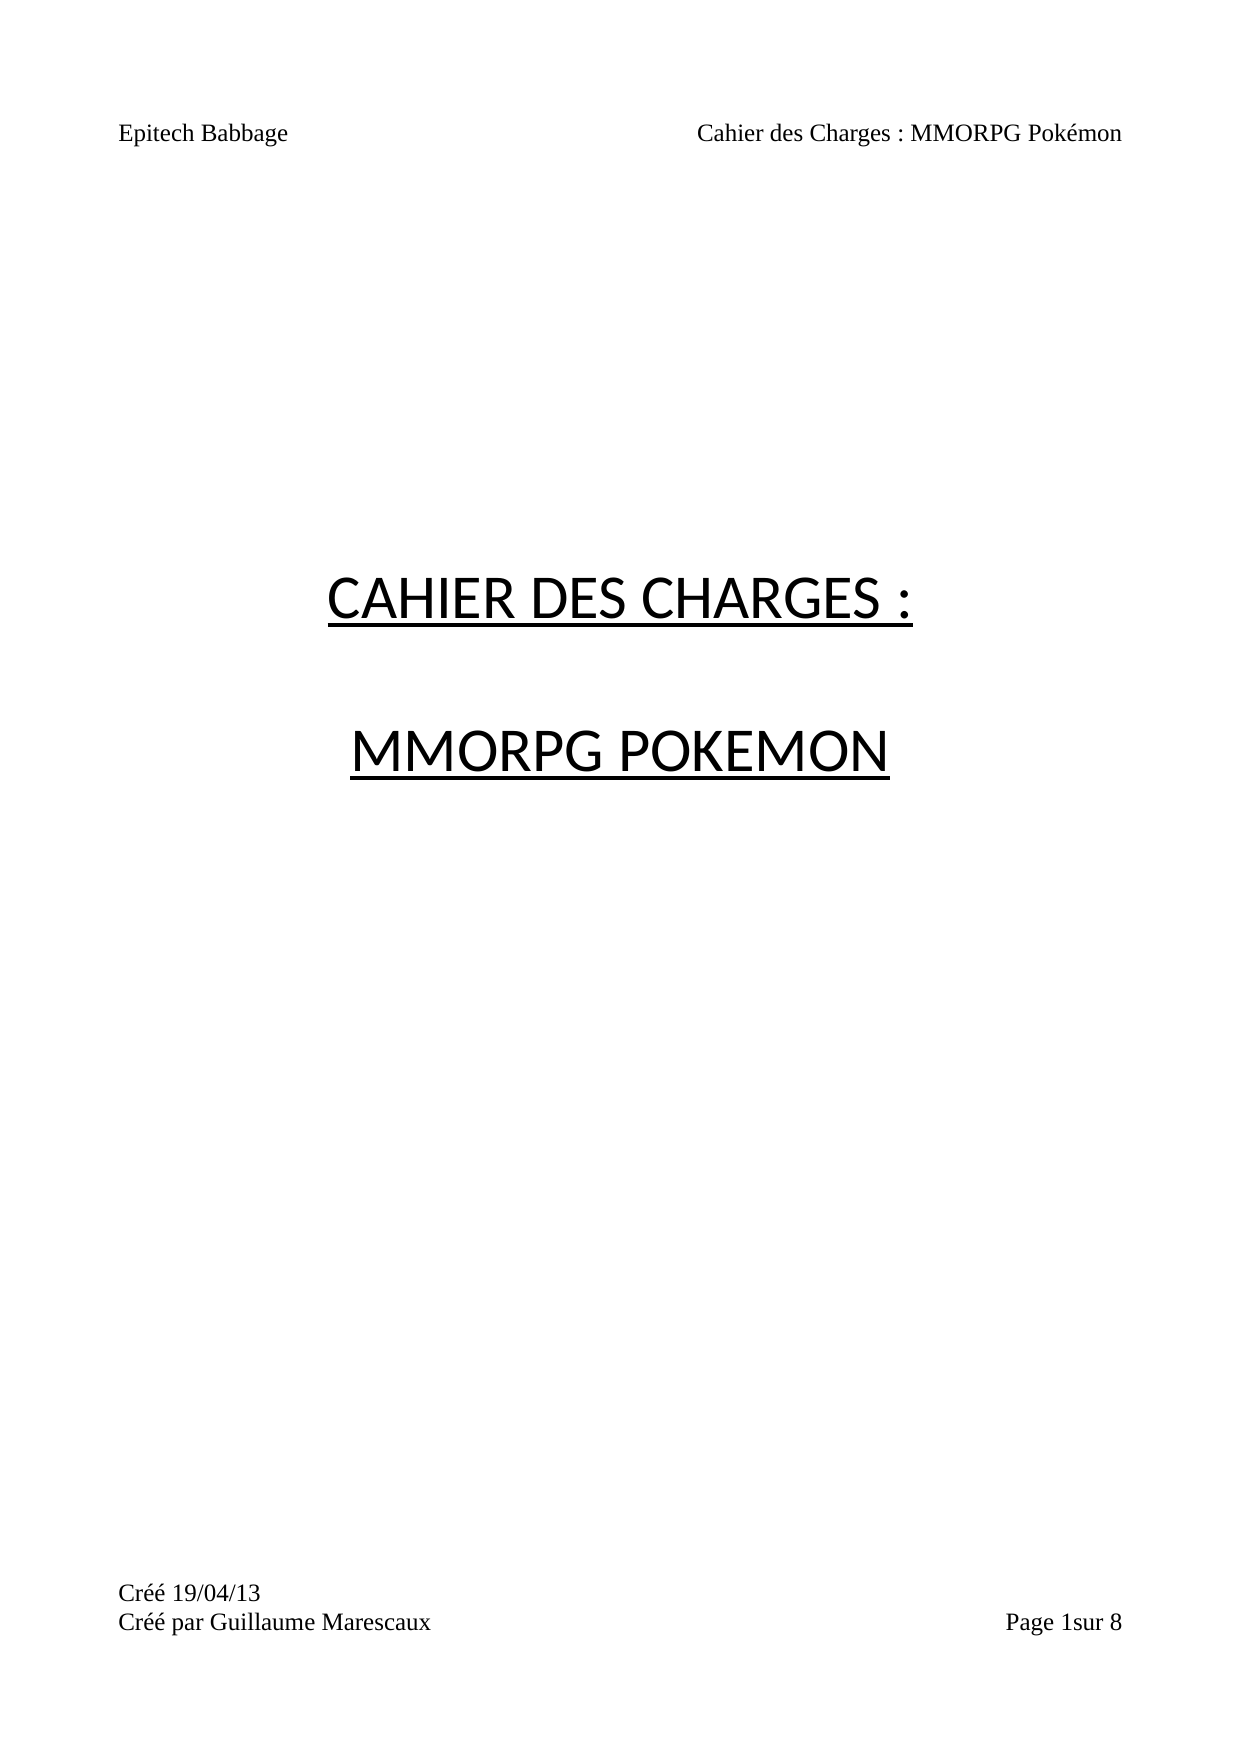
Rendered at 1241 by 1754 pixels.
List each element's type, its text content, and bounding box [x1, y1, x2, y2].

text CAHIER DES CHARGES : [118, 558, 1122, 634]
text MMORPG POKEMON [118, 711, 1122, 787]
